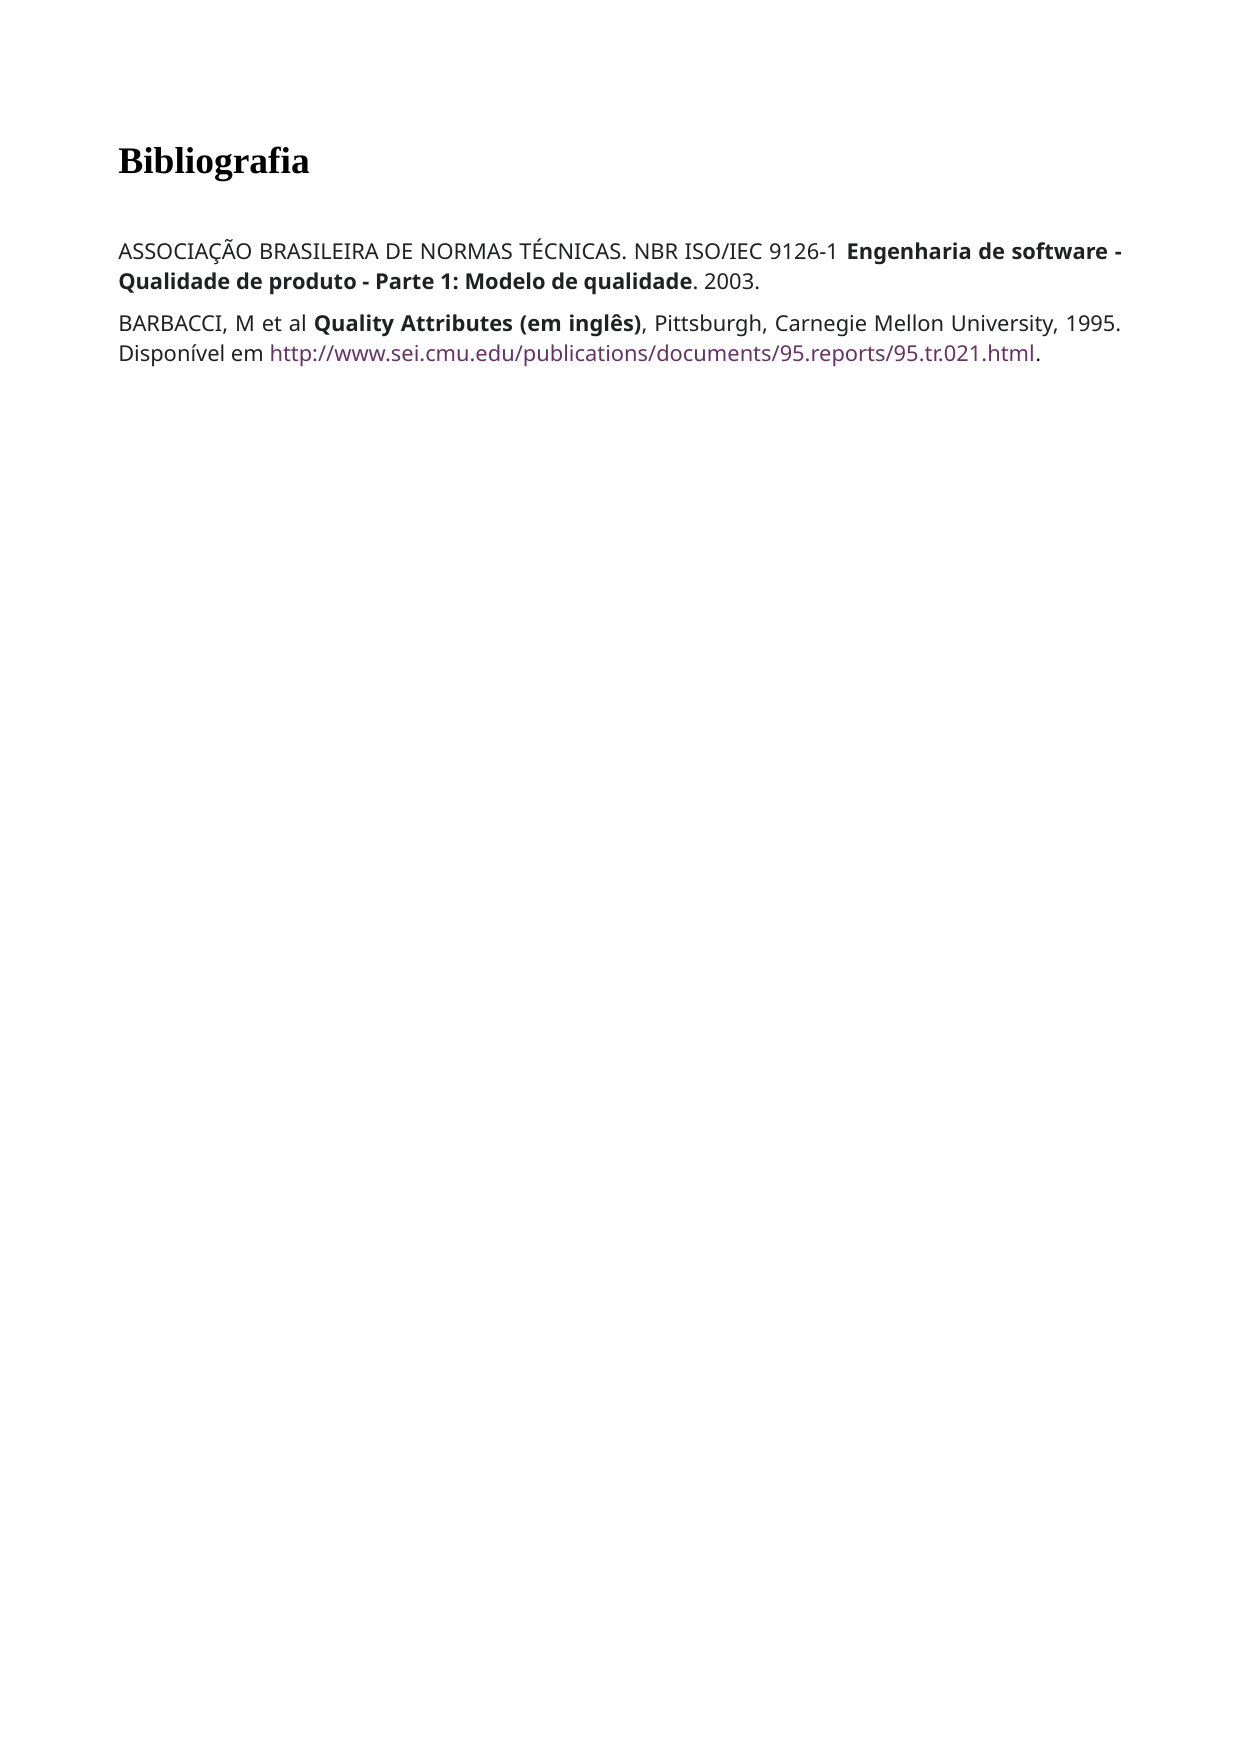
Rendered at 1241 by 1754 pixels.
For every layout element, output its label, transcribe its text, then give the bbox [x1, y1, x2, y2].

subtitle Bibliografia [118, 139, 1122, 182]
list BARBACCI, M et al Quality Attributes (em inglês), Pittsburgh, Carnegie Mellon University, 1995. Disponível em http://www.sei.cmu.edu/publications/documents/95.reports/95.tr.021.html. [118, 308, 1122, 367]
text ASSOCIAÇÃO BRASILEIRA DE NORMAS TÉCNICAS. NBR ISO/IEC 9126-1 Engenharia de software - Qualidade de produto - Parte 1: Modelo de qualidade. 2003. [118, 236, 1122, 295]
